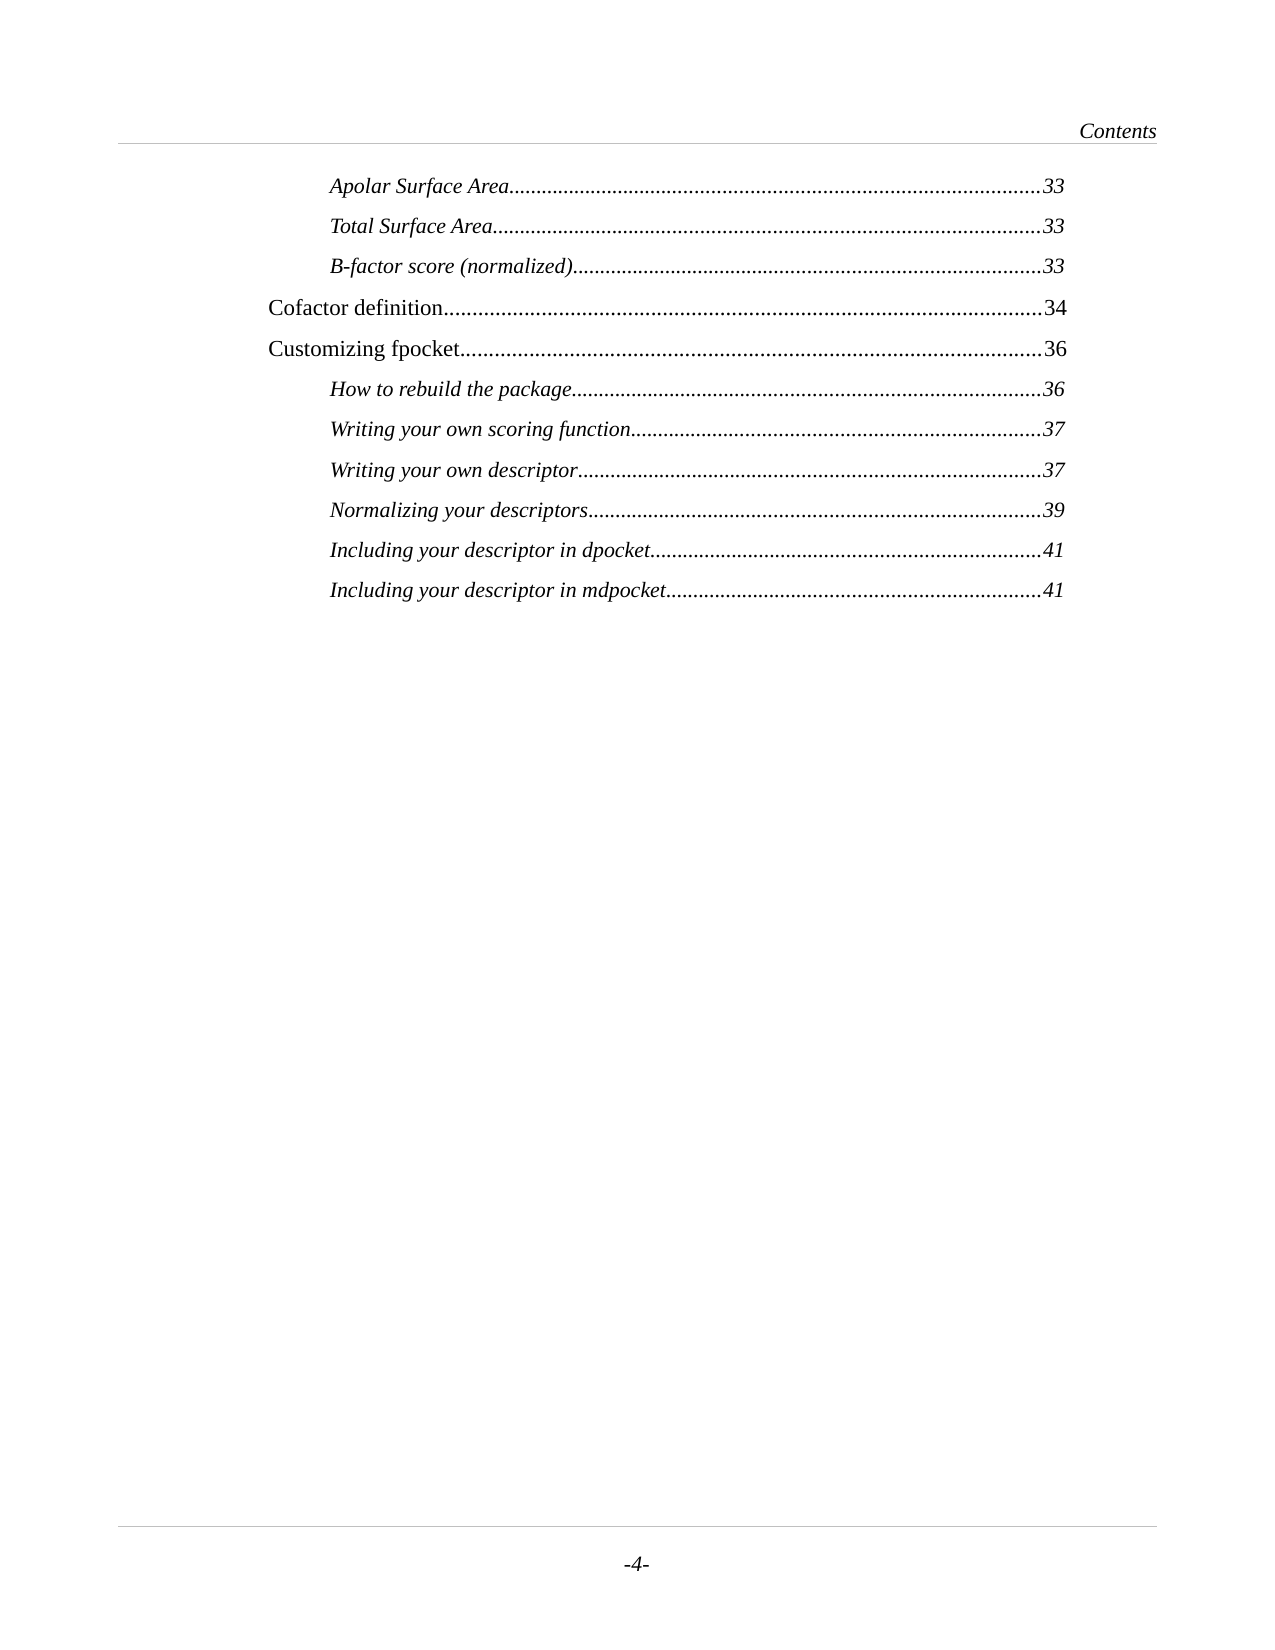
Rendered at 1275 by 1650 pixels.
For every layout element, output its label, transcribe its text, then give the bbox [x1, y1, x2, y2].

text Including your descriptor in dpocket 41 [329, 537, 1067, 562]
text Writing your own descriptor 37 [329, 457, 1067, 482]
text Normalizing your descriptors 39 [329, 497, 1067, 522]
text B-factor score (normalized) 33 [329, 253, 1067, 278]
text Including your descriptor in mdpocket 41 [329, 577, 1067, 602]
text Cofactor definition 34 [268, 293, 1067, 320]
text Writing your own scoring function 37 [329, 416, 1067, 442]
text Customizing fpocket 36 [268, 335, 1067, 361]
text How to rebuild the package 36 [329, 376, 1067, 401]
text Apolar Surface Area 33 [329, 173, 1067, 198]
text Total Surface Area 33 [329, 213, 1067, 238]
